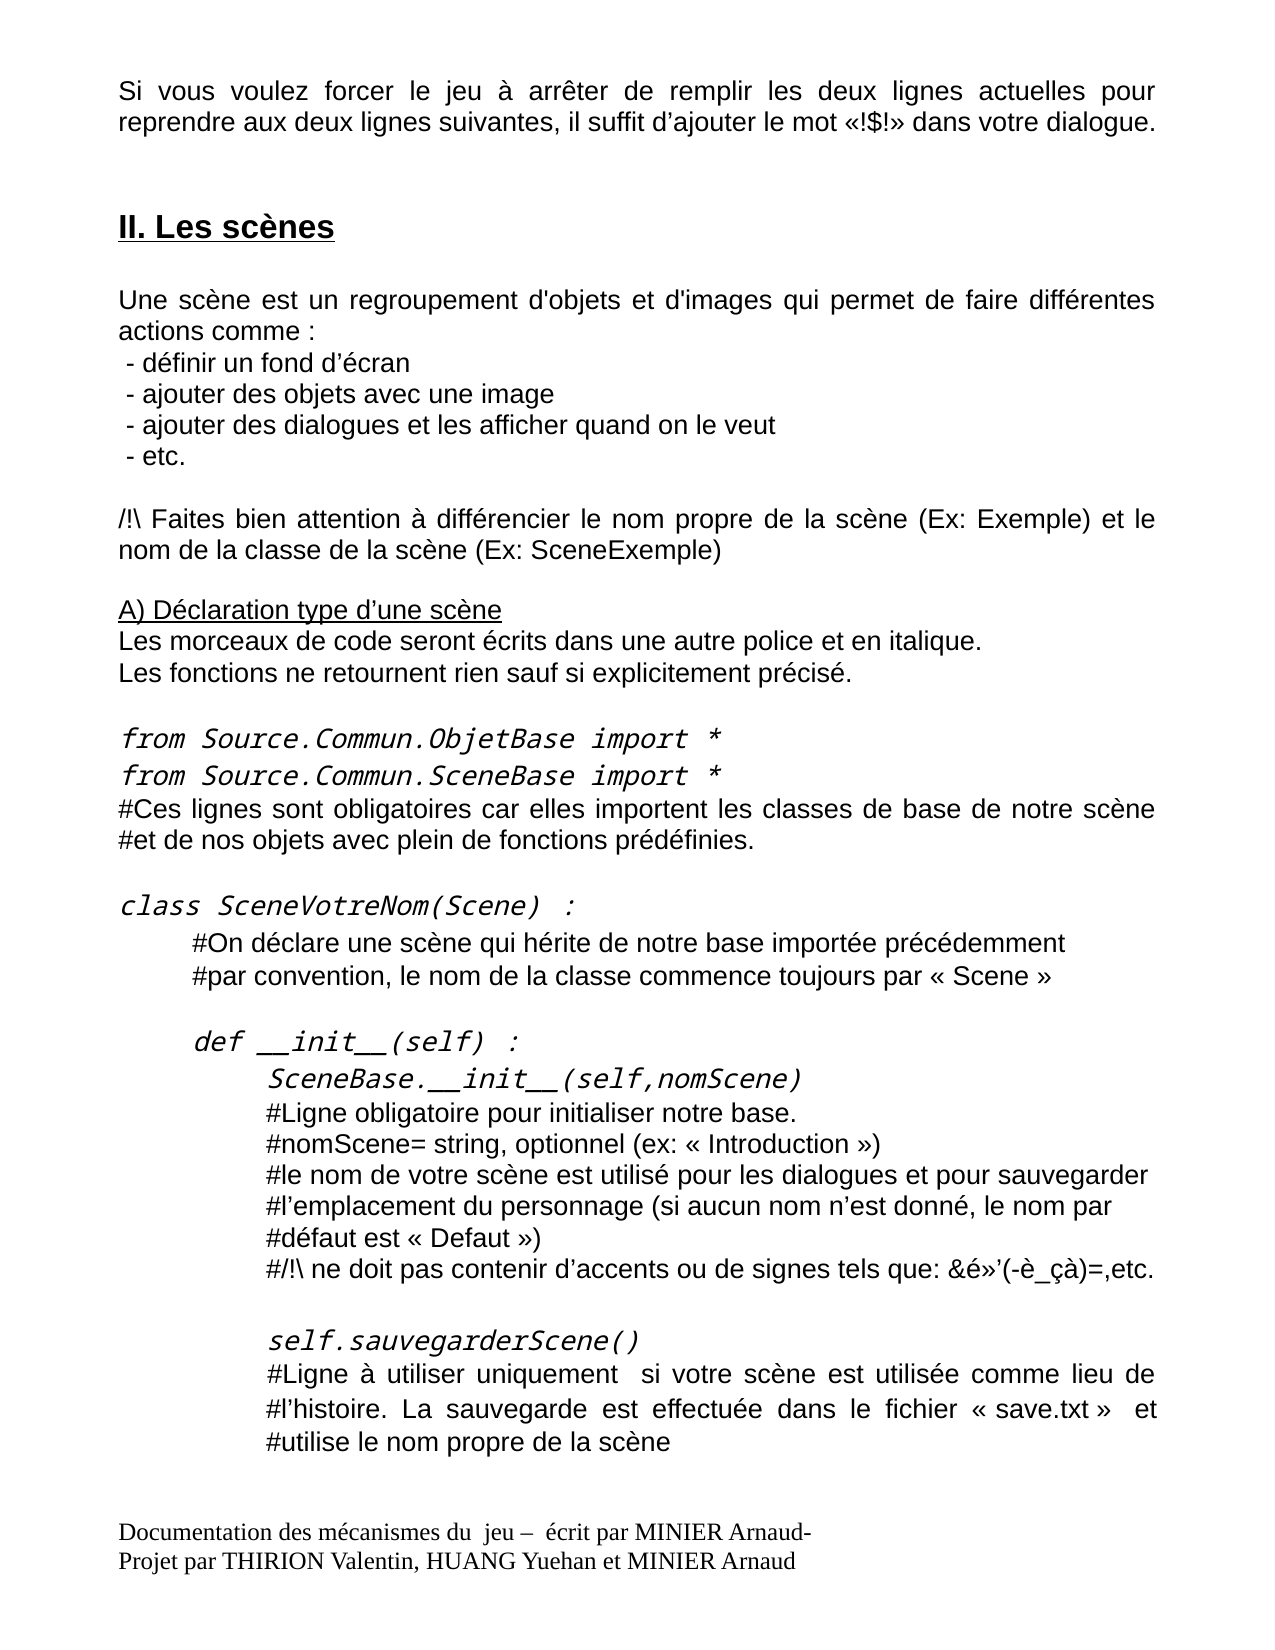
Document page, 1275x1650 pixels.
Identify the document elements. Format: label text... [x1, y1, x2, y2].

text from Source.Commun.SceneBase import * [118, 756, 1157, 793]
text Si vous voulez forcer le jeu à arrêter de remplir les deux lignes actuelles pour reprendre aux deux lignes suivantes, il suffit d’ajouter le mot «!$!» dans votre dialogue. [118, 75, 1157, 137]
text #/!\ ne doit pas contenir d’accents ou de signes tels que: &é»’(-è_çà)=,etc. [118, 1253, 1157, 1284]
text II. Les scènes [118, 207, 1157, 246]
text /!\ Faites bien attention à différencier le nom propre de la scène (Ex: Exemple) et le nom de la classe de la scène (Ex: SceneExemple) [118, 503, 1157, 565]
text from Source.Commun.ObjetBase import * [118, 719, 1157, 756]
text self.sauvegarderScene() [118, 1321, 1157, 1358]
text A) Déclaration type d’une scène [118, 594, 1157, 625]
text Les fonctions ne retournent rien sauf si explicitement précisé. [118, 657, 1157, 688]
text #Ces lignes sont obligatoires car elles importent les classes de base de notre scène #et de nos objets avec plein de fonctions prédéfinies. [118, 793, 1157, 855]
text - ajouter des objets avec une image [118, 378, 1157, 409]
text #nomScene= string, optionnel (ex: « Introduction ») [118, 1128, 1157, 1159]
text SceneBase.__init__(self,nomScene) [118, 1060, 1157, 1097]
text class SceneVotreNom(Scene) : [118, 887, 1157, 923]
text #Ligne à utiliser uniquement si votre scène est utilisée comme lieu de #l’histoire. La sauvegarde est effectuée dans le fichier « save.txt » et #utilise le nom propre de la scène [266, 1358, 1157, 1457]
text #On déclare une scène qui hérite de notre base importée précédemment [118, 923, 1157, 960]
text Les morceaux de code seront écrits dans une autre police et en italique. [118, 625, 1157, 657]
text - ajouter des dialogues et les afficher quand on le veut [118, 409, 1157, 440]
text #le nom de votre scène est utilisé pour les dialogues et pour sauvegarder #l’emplacement du personnage (si aucun nom n’est donné, le nom par #défaut est « Defaut ») [118, 1159, 1157, 1253]
text #par convention, le nom de la classe commence toujours par « Scene » [118, 960, 1157, 992]
text Une scène est un regroupement d'objets et d'images qui permet de faire différentes actions comme : [118, 284, 1157, 347]
text - définir un fond d’écran [118, 347, 1157, 378]
text - etc. [118, 440, 1157, 472]
text #Ligne obligatoire pour initialiser notre base. [118, 1097, 1157, 1128]
text def __init__(self) : [118, 1023, 1157, 1060]
